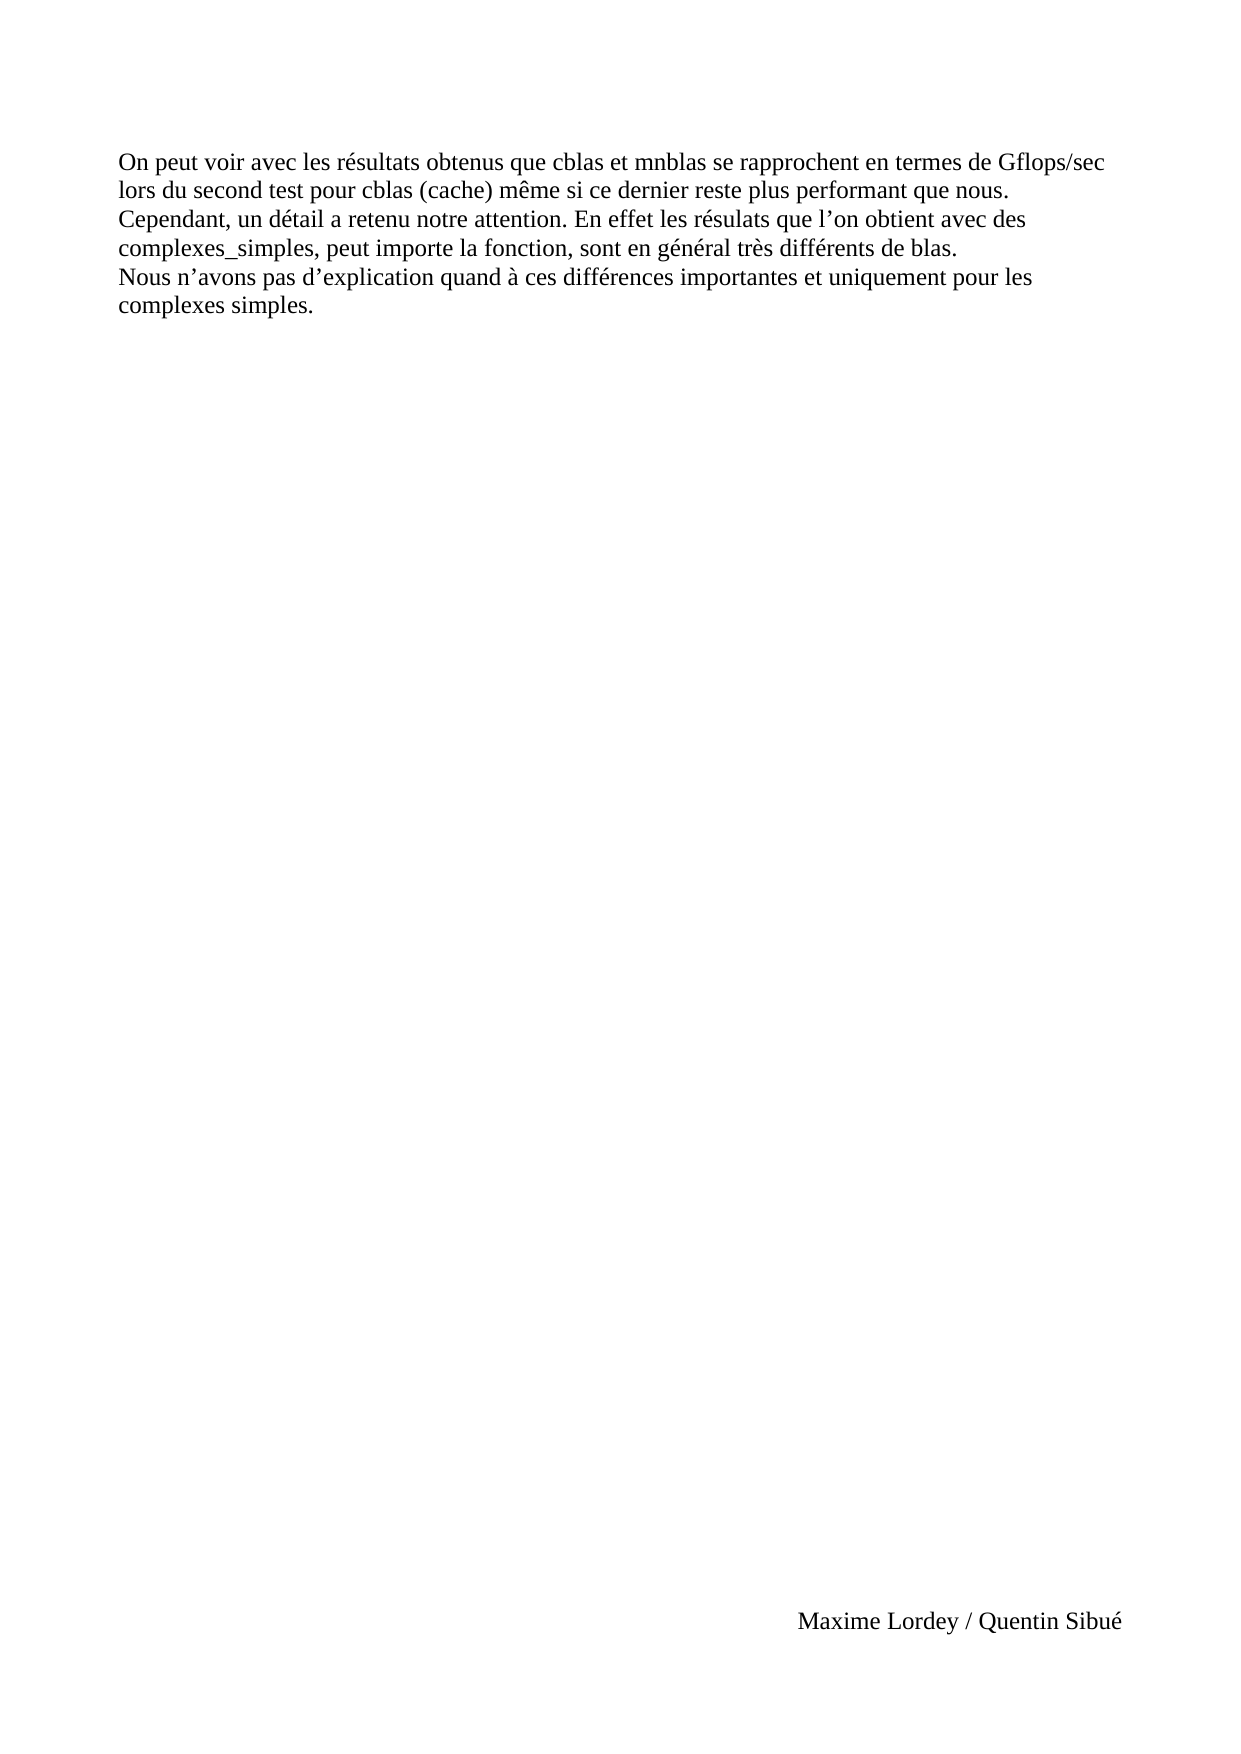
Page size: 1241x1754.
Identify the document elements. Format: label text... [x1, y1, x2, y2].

text On peut voir avec les résultats obtenus que cblas et mnblas se rapprochent en termes de Gflops/sec lors du second test pour cblas (cache) même si ce dernier reste plus performant que nous. Cependant, un détail a retenu notre attention. En effet les résulats que l’on obtient avec des complexes_simples, peut importe la fonction, sont en général très différents de blas. [118, 147, 1122, 262]
text Nous n’avons pas d’explication quand à ces différences importantes et uniquement pour les complexes simples. [118, 262, 1122, 319]
